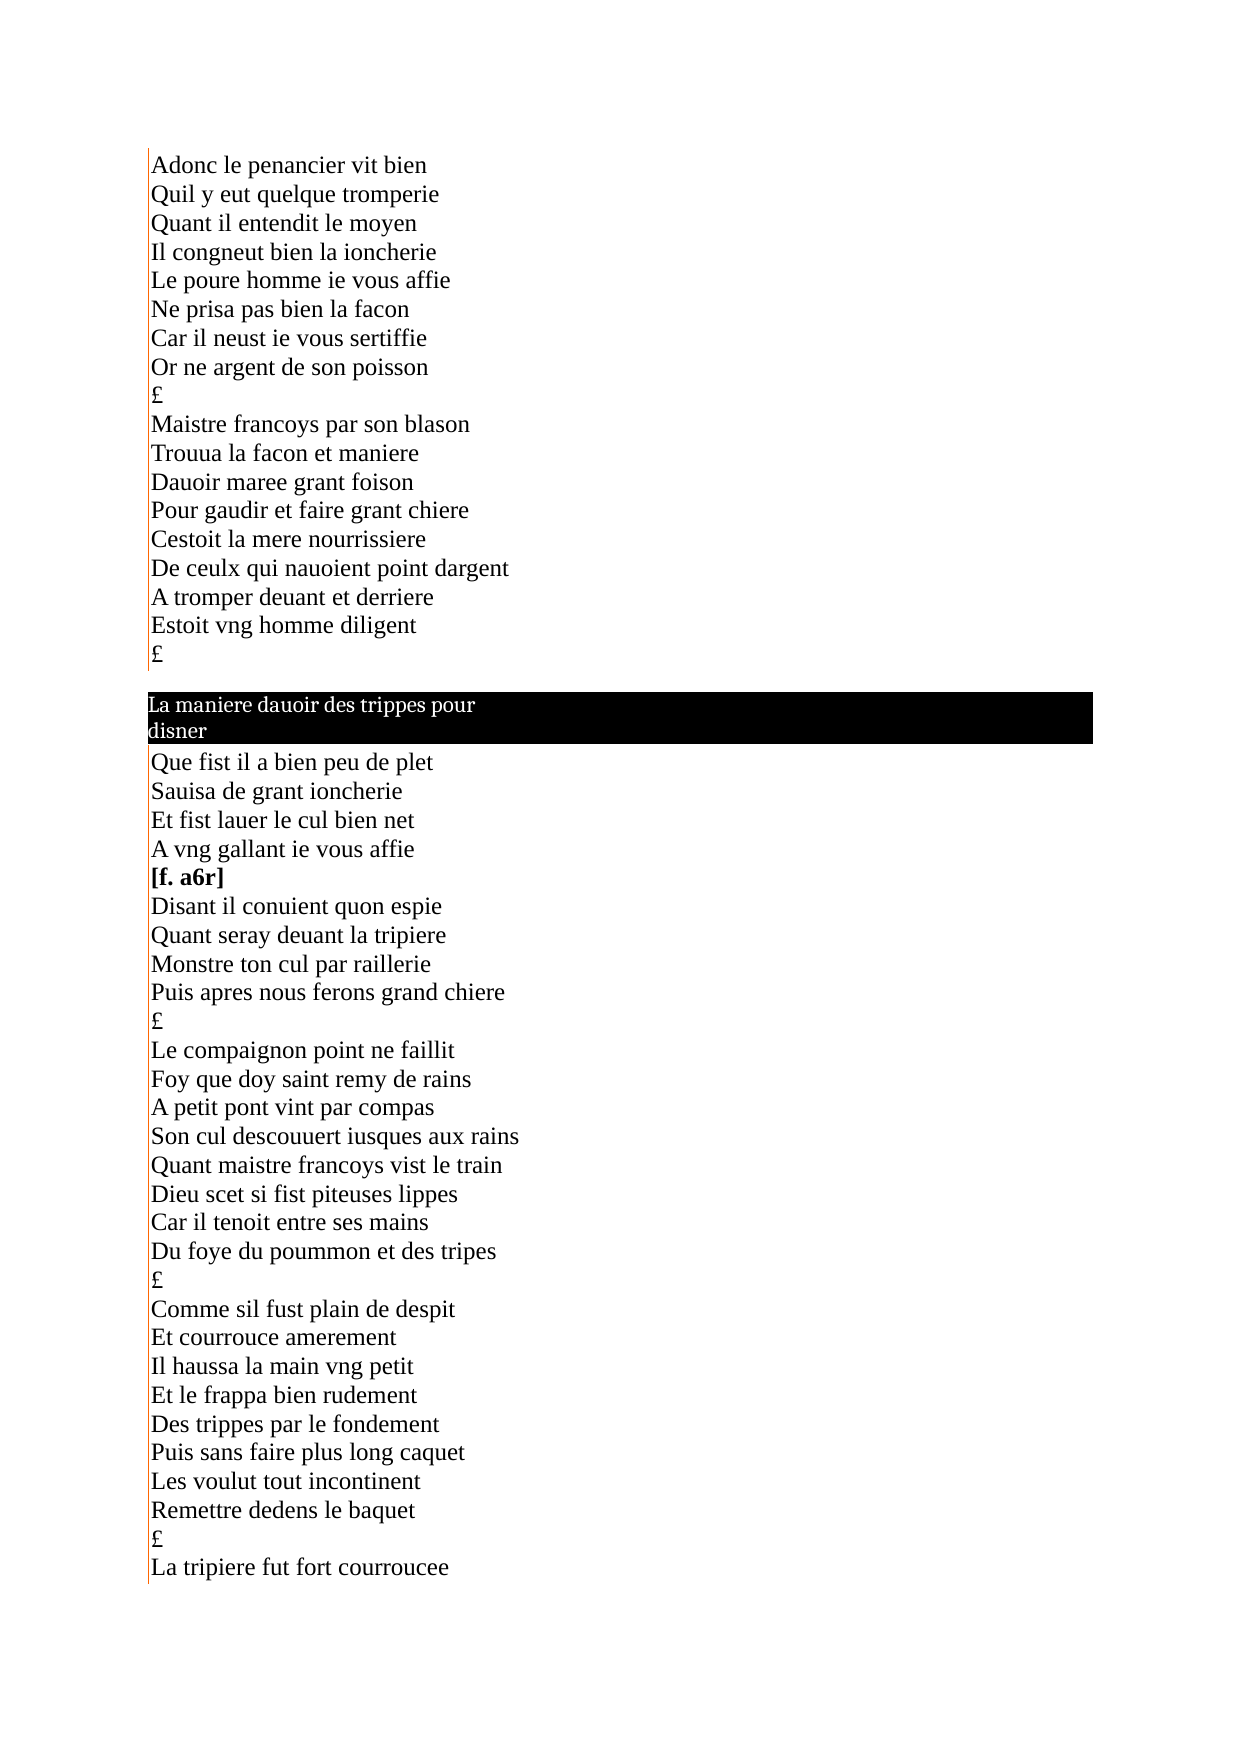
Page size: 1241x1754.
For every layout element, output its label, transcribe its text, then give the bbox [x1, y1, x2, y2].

text Adonc le penancier vit bien [149, 148, 1093, 179]
text £ [149, 639, 1093, 671]
text £ [149, 1265, 1093, 1294]
text Quant maistre francoys vist le train [149, 1150, 1093, 1179]
text Dieu scet si fist piteuses lippes [149, 1179, 1093, 1207]
text Et fist lauer le cul bien net [149, 805, 1093, 834]
text Pour gaudir et faire grant chiere [149, 496, 1093, 524]
text Quant il entendit le moyen [149, 208, 1093, 237]
text [f. a6r] [149, 862, 1093, 891]
text £ [149, 1524, 1093, 1552]
text Des trippes par le fondement [149, 1409, 1093, 1437]
text Le compaignon point ne faillit [149, 1035, 1093, 1064]
text Sauisa de grant ioncherie [149, 776, 1093, 805]
text Car il tenoit entre ses mains [149, 1207, 1093, 1236]
text Trouua la facon et maniere [149, 438, 1093, 467]
text A petit pont vint par compas [149, 1092, 1093, 1121]
text De ceulx qui nauoient point dargent [149, 553, 1093, 582]
text Les voulut tout incontinent [149, 1466, 1093, 1495]
subtitle La maniere dauoir des trippes pour disner [148, 692, 1093, 744]
text Ne prisa pas bien la facon [149, 294, 1093, 323]
text Maistre francoys par son blason [149, 409, 1093, 438]
text Que fist il a bien peu de plet [148, 744, 1093, 776]
text Quant seray deuant la tripiere [149, 920, 1093, 949]
text Estoit vng homme diligent [149, 611, 1093, 639]
text Et le frappa bien rudement [149, 1380, 1093, 1409]
text Du foye du poummon et des tripes [149, 1236, 1093, 1265]
text Il congneut bien la ioncherie [149, 237, 1093, 266]
text £ [149, 1006, 1093, 1035]
text Or ne argent de son poisson [149, 352, 1093, 381]
text Puis sans faire plus long caquet [149, 1437, 1093, 1466]
text Car il neust ie vous sertiffie [149, 323, 1093, 352]
text A tromper deuant et derriere [149, 582, 1093, 611]
text A vng gallant ie vous affie [149, 834, 1093, 862]
text Cestoit la mere nourrissiere [149, 524, 1093, 553]
text Monstre ton cul par raillerie [149, 949, 1093, 977]
text Puis apres nous ferons grand chiere [149, 977, 1093, 1006]
text Disant il conuient quon espie [149, 891, 1093, 920]
text Il haussa la main vng petit [149, 1351, 1093, 1380]
text Et courrouce amerement [149, 1322, 1093, 1351]
text £ [149, 381, 1093, 409]
text Dauoir maree grant foison [149, 467, 1093, 496]
text Comme sil fust plain de despit [149, 1294, 1093, 1322]
text Le poure homme ie vous affie [149, 266, 1093, 294]
text Foy que doy saint remy de rains [149, 1064, 1093, 1092]
text La tripiere fut fort courroucee [149, 1552, 1093, 1584]
text Quil y eut quelque tromperie [149, 179, 1093, 208]
text Son cul descouuert iusques aux rains [149, 1121, 1093, 1150]
text Remettre dedens le baquet [149, 1495, 1093, 1524]
